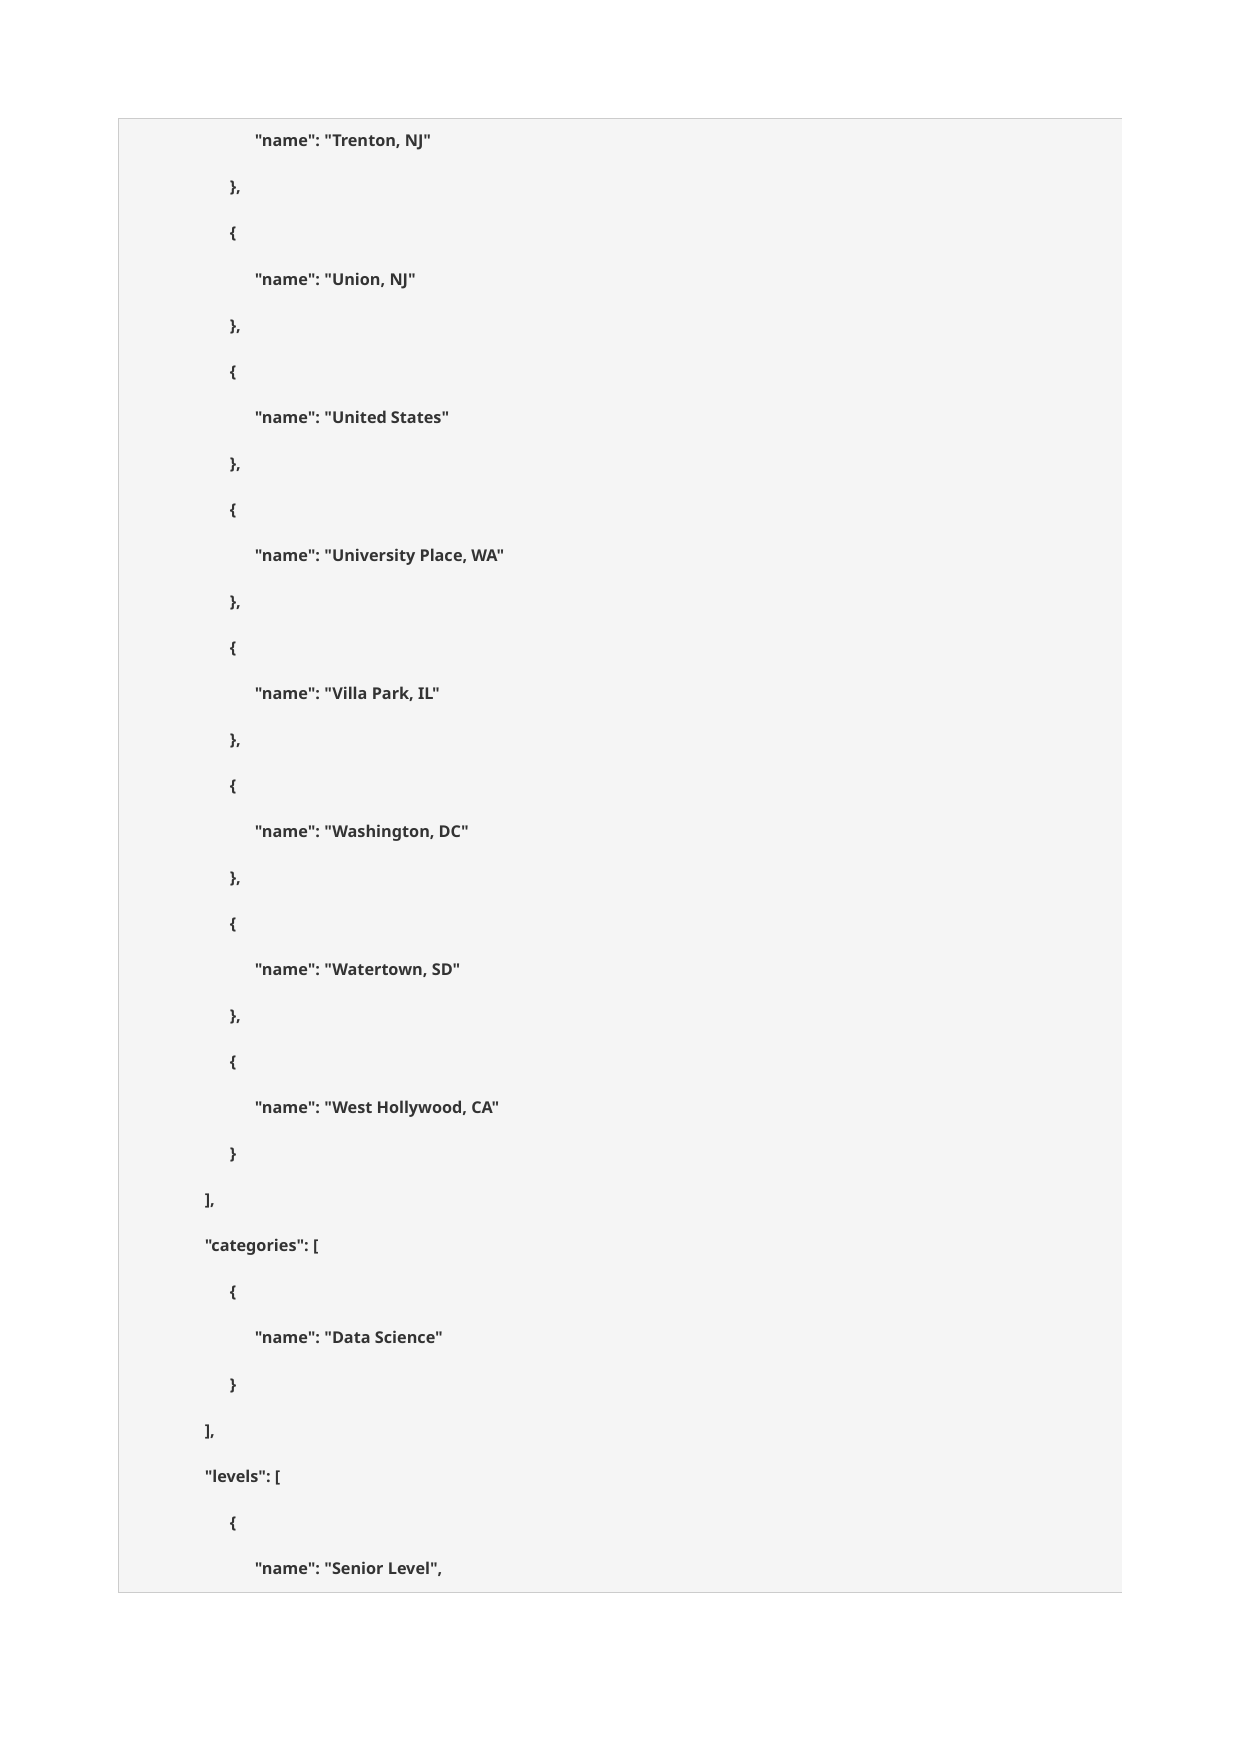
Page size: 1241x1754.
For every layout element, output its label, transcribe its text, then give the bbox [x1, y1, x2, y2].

list ], [119, 1407, 1122, 1442]
list "name": "West Hollywood, CA" [119, 1085, 1122, 1120]
list { [119, 624, 1122, 659]
list "name": "Data Science" [119, 1315, 1122, 1350]
list "name": "Senior Level", [119, 1545, 1122, 1592]
list { [119, 1269, 1122, 1304]
list } [119, 1131, 1122, 1166]
list "name": "Union, NJ" [119, 256, 1122, 291]
list "name": "University Place, WA" [119, 532, 1122, 567]
list { [119, 901, 1122, 936]
list { [119, 1499, 1122, 1534]
list { [119, 210, 1122, 245]
list { [119, 1039, 1122, 1074]
list }, [119, 993, 1122, 1028]
list }, [119, 578, 1122, 613]
list "name": "United States" [119, 394, 1122, 429]
list "levels": [ [119, 1453, 1122, 1488]
list { [119, 763, 1122, 798]
list ], [119, 1177, 1122, 1212]
list }, [119, 855, 1122, 890]
list } [119, 1361, 1122, 1396]
list "name": "Villa Park, IL" [119, 671, 1122, 706]
list }, [119, 717, 1122, 752]
list { [119, 486, 1122, 521]
list "name": "Trenton, NJ" [119, 119, 1122, 153]
list "name": "Watertown, SD" [119, 947, 1122, 982]
list { [119, 348, 1122, 383]
list "name": "Washington, DC" [119, 809, 1122, 844]
list }, [119, 440, 1122, 475]
list }, [119, 164, 1122, 199]
list }, [119, 302, 1122, 337]
list "categories": [ [119, 1223, 1122, 1258]
